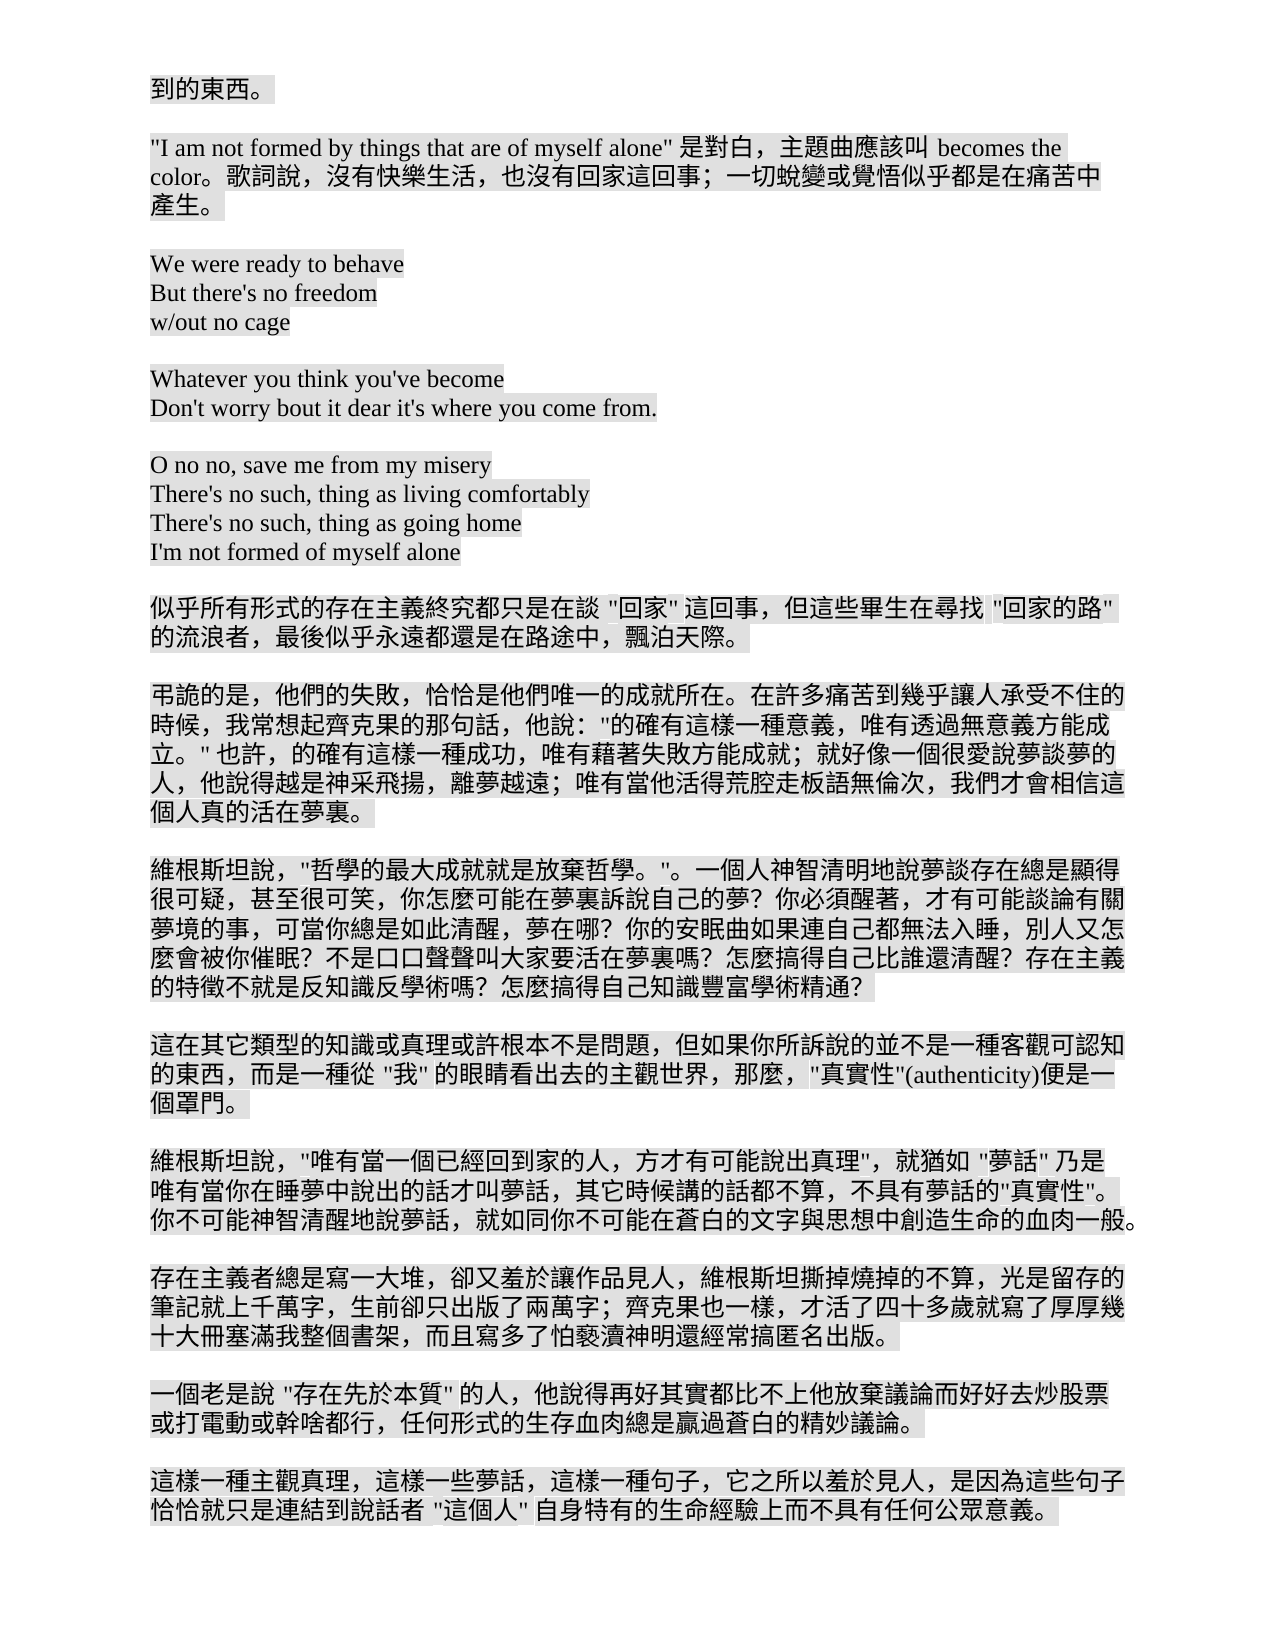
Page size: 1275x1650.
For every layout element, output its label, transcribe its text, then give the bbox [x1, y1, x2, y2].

text 有人這麼說："天才無須鼓勵，而是需要節制。" 有能力訴說而不說，總是勝過一切雄辯滔滔。看慣了放縱的park chan-wook，乍看stoker有點不習慣。直到看了第二遍，特別是看到血灑花朵的最後一幕，真是感動到不行，得給它一個滿分才行，而且應該是park chan-wook最好的一部電影。想看的人至少得看兩遍，然後或許你才能看到很多原先看不到的東西。 "I am not formed by things that are of myself alone" 是對白，主題曲應該叫 becomes the color。歌詞說，沒有快樂生活，也沒有回家這回事；一切蛻變或覺悟似乎都是在痛苦中產生。 We were ready to behave But there's no freedom w/out no cage Whatever you think you've become Don't worry bout it dear it's where you come from. O no no, save me from my misery There's no such, thing as living comfortably There's no such, thing as going home I'm not formed of myself alone 似乎所有形式的存在主義終究都只是在談 "回家" 這回事，但這些畢生在尋找 "回家的路" 的流浪者，最後似乎永遠都還是在路途中，飄泊天際。 弔詭的是，他們的失敗，恰恰是他們唯一的成就所在。在許多痛苦到幾乎讓人承受不住的時候，我常想起齊克果的那句話，他說："的確有這樣一種意義，唯有透過無意義方能成立。" 也許，的確有這樣一種成功，唯有藉著失敗方能成就；就好像一個很愛說夢談夢的人，他說得越是神采飛揚，離夢越遠；唯有當他活得荒腔走板語無倫次，我們才會相信這個人真的活在夢裏。 維根斯坦說，"哲學的最大成就就是放棄哲學。"。一個人神智清明地說夢談存在總是顯得很可疑，甚至很可笑，你怎麼可能在夢裏訴說自己的夢？你必須醒著，才有可能談論有關夢境的事，可當你總是如此清醒，夢在哪？你的安眠曲如果連自己都無法入睡，別人又怎麼會被你催眠？不是口口聲聲叫大家要活在夢裏嗎？怎麼搞得自己比誰還清醒？存在主義的特徵不就是反知識反學術嗎？怎麼搞得自己知識豐富學術精通？ 這在其它類型的知識或真理或許根本不是問題，但如果你所訴說的並不是一種客觀可認知的東西，而是一種從 "我" 的眼睛看出去的主觀世界，那麼，"真實性"(authenticity)便是一個罩門。 維根斯坦說，"唯有當一個已經回到家的人，方才有可能說出真理"，就猶如 "夢話" 乃是唯有當你在睡夢中說出的話才叫夢話，其它時候講的話都不算，不具有夢話的"真實性"。你不可能神智清醒地說夢話，就如同你不可能在蒼白的文字與思想中創造生命的血肉一般。 存在主義者總是寫一大堆，卻又羞於讓作品見人，維根斯坦撕掉燒掉的不算，光是留存的筆記就上千萬字，生前卻只出版了兩萬字；齊克果也一樣，才活了四十多歲就寫了厚厚幾十大冊塞滿我整個書架，而且寫多了怕褻瀆神明還經常搞匿名出版。 一個老是說 "存在先於本質" 的人，他說得再好其實都比不上他放棄議論而好好去炒股票或打電動或幹啥都行，任何形式的生存血肉總是贏過蒼白的精妙議論。 這樣一種主觀真理，這樣一些夢話，這樣一種句子，它之所以羞於見人，是因為這些句子恰恰就只是連結到說話者 "這個人" 自身特有的生命經驗上而不具有任何公眾意義。 維根斯坦說，他寫的所有東西只是一種 "私人日記"，記載著純粹屬於自己的痛苦，像是一種 "自言自語"，或是頂多就好像對著某個人 "竊竊私語" 自己的胃病那樣；唯有跟他 "呼吸著同樣空氣"的人，或者說，唯有跟他有著同樣生命困擾的人，或許才有閱讀這些 "私人日記" 的意義。 電影中，女主角最後離開家，去哪不知道，也許離開家門去尋找回家的路，也許有一天，她終究還是會回到她當初離開的地方。 陳真 =========== http://www.youtube.com/watch?v=JeUETaQZivk http://www.youtube.com/watch?v=LMN8uJNboSY Becomes the Color I became the color i become the daughter and the son When the feast is over welcome to another one Lay my body down down down upon the water wrapped up in the clothes of my mother and my father o this is longing i want to be complete I was waiting round in a little jump seat i had a hunger a mouthful of interludes Youll do anything just to get rescued I had longing isn't that the key take take taste taste sweet They said I'd gone south I'd gone asunder They don't know hunger or what I been under They were all laughing thought i was debris I was just free We were ready to behave But there's no freedom w/out no cage Whatever you think you've become Don't worry bout it dear it's where you come from. O no no, save me from my misery There's no such, thing as living comfortably There's no such, thing as going home I'm not formed of myself alone All the other others they'll just fade to black When you think you have me's when i don't look back Keep on laughing, callin after me Keep on laughin, I'm just free We were ready to behave But there's no freedom w/out no cage Whatever you think you've become Don't worry bout it dear it's where you come from. [150, 75, 1125, 1554]
